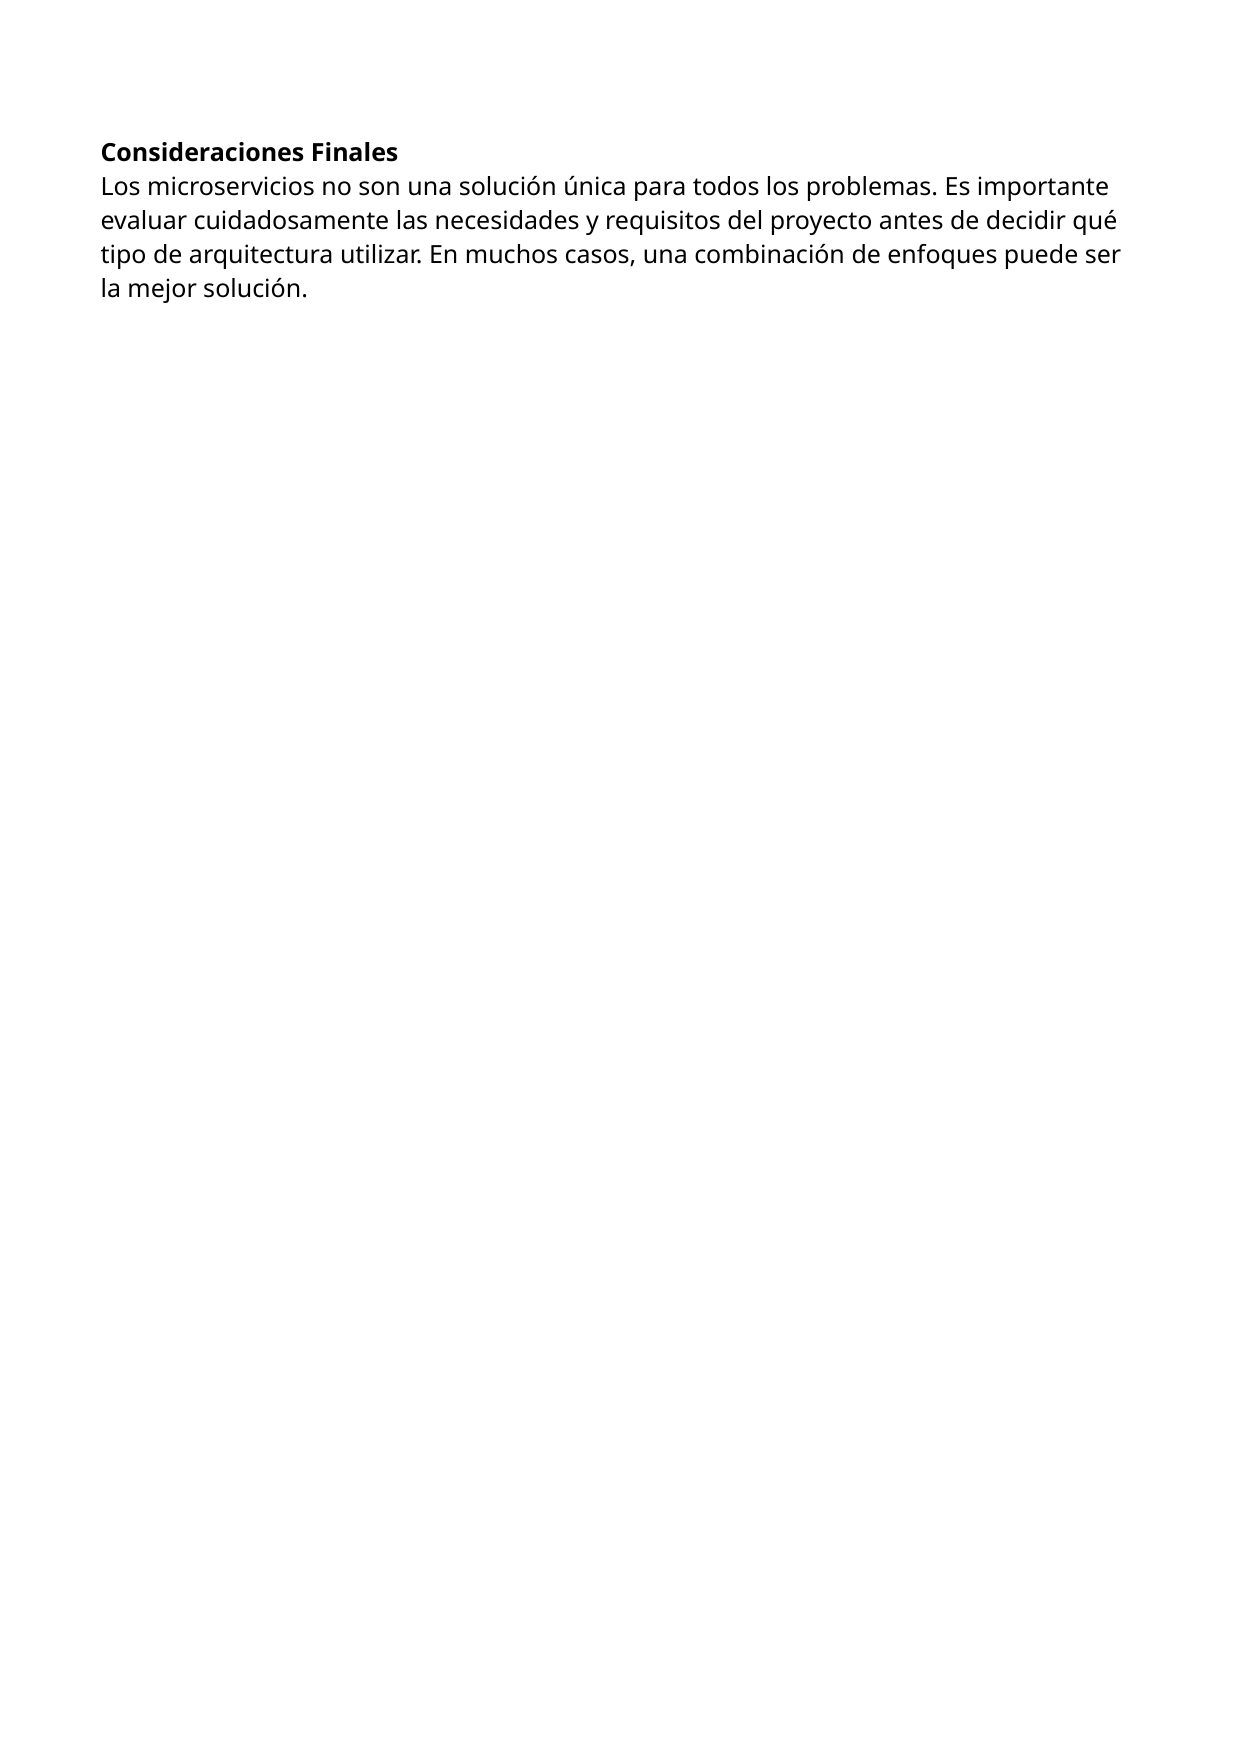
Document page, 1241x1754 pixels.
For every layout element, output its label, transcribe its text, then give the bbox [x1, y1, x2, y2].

text Los microservicios no son una solución única para todos los problemas. Es importante evaluar cuidadosamente las necesidades y requisitos del proyecto antes de decidir qué tipo de arquitectura utilizar. En muchos casos, una combinación de enfoques puede ser la mejor solución. [100, 168, 1140, 305]
text Consideraciones Finales [100, 134, 1140, 168]
